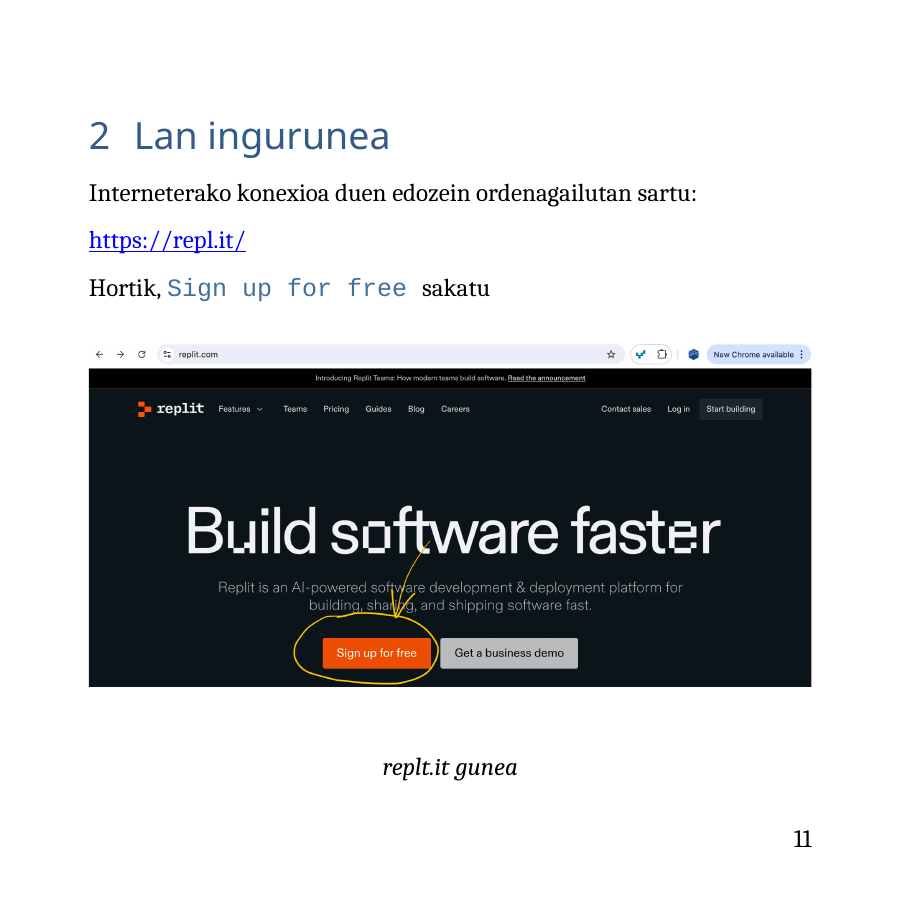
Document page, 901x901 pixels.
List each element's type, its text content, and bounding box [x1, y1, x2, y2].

text Interneterako konexioa duen edozein ordenagailutan sartu: [89, 179, 811, 208]
subtitle Lan ingurunea [89, 109, 811, 160]
text https://repl.it/ [89, 226, 811, 255]
text Hortik, Sign up for free sakatu [89, 274, 811, 304]
picture [88, 343, 812, 687]
text replt.it gunea [89, 753, 811, 782]
